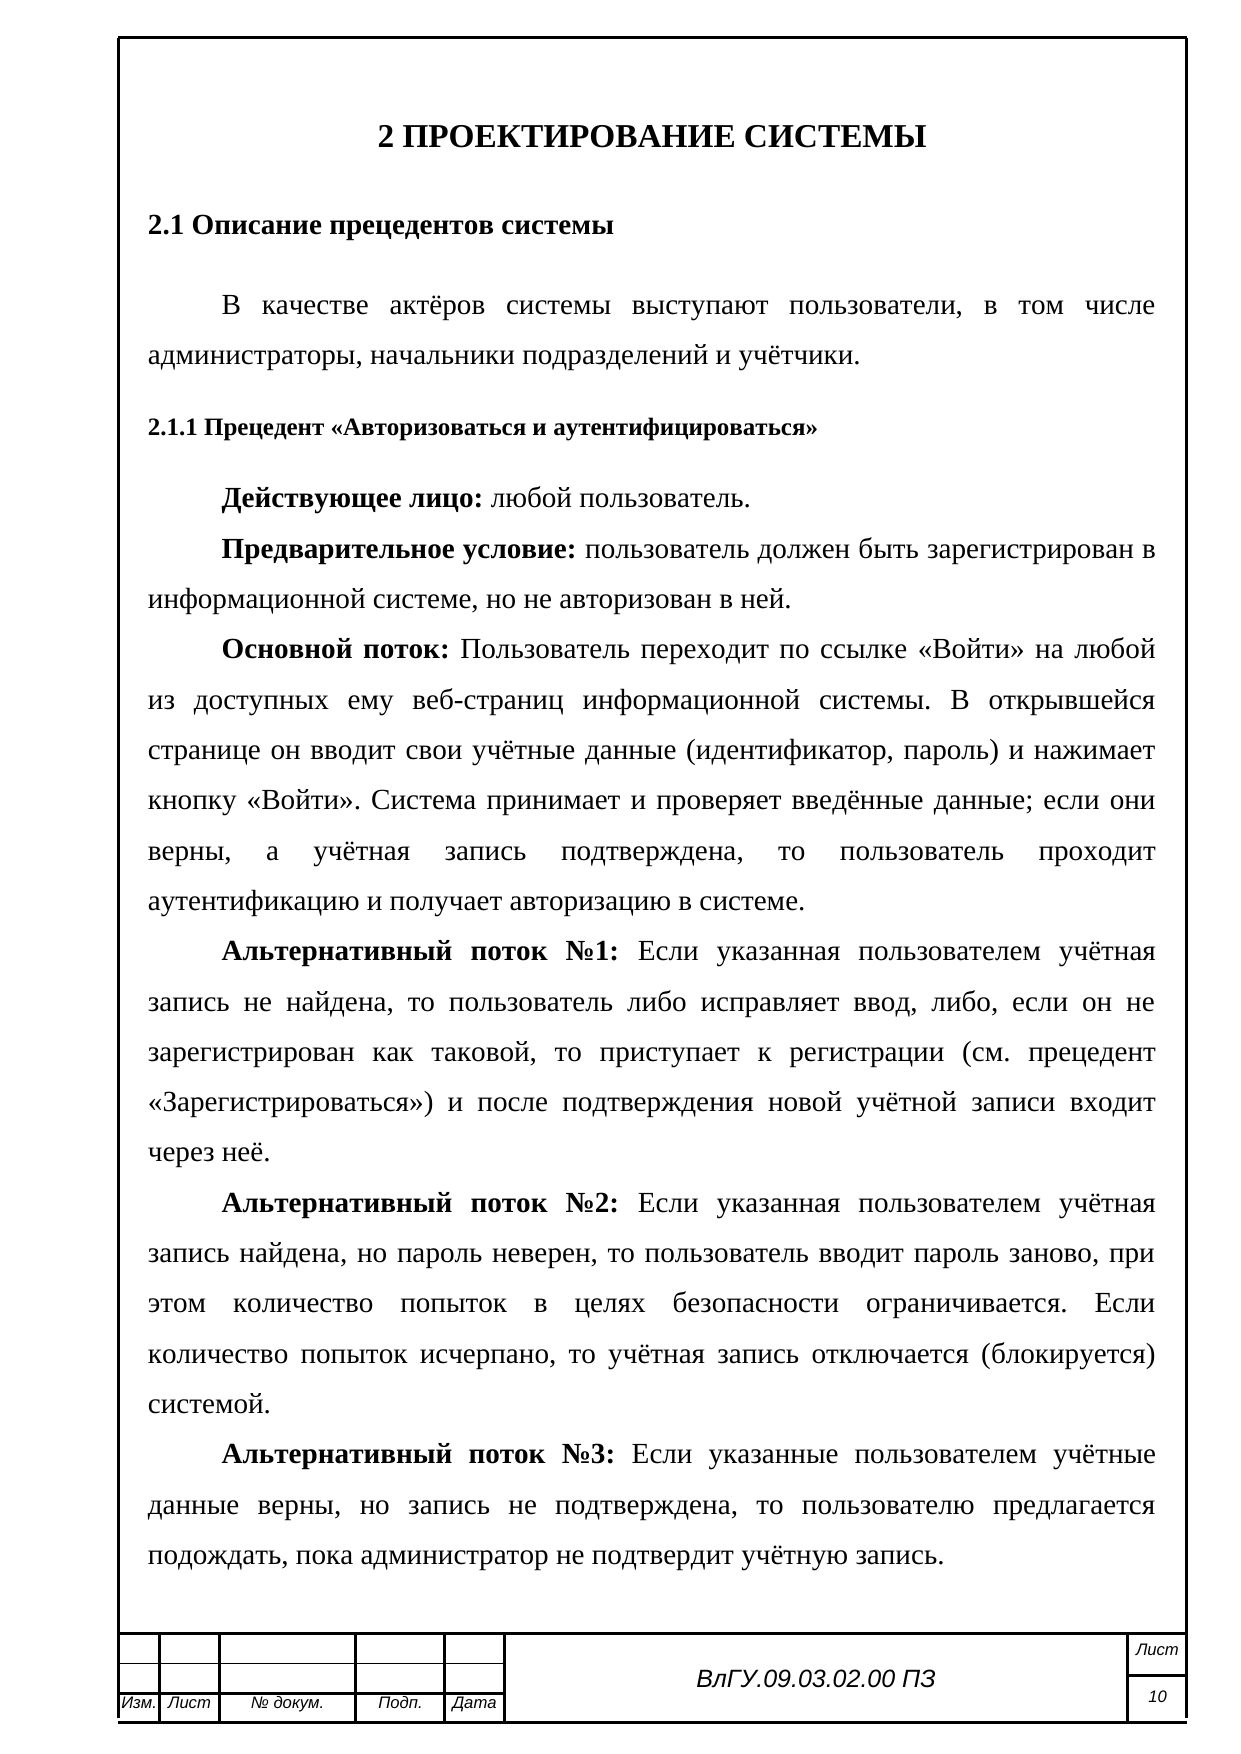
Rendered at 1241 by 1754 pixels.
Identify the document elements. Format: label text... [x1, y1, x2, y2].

subtitle 2 ПРОЕКТИРОВАНИЕ СИСТЕМЫ [148, 116, 1156, 155]
text Основной поток: Пользователь переходит по ссылке «Войти» на любой из доступных ему веб-страниц информационной системы. В открывшейся странице он вводит свои учётные данные (идентификатор, пароль) и нажимает кнопку «Войти». Система принимает и проверяет введённые данные; если они верны, а учётная запись подтверждена, то пользователь проходит аутентификацию и получает авторизацию в системе. [148, 631, 1156, 917]
text Альтернативный поток №1: Если указанная пользователем учётная запись не найдена, то пользователь либо исправляет ввод, либо, если он не зарегистрирован как таковой, то приступает к регистрации (см. прецедент «Зарегистрироваться») и после подтверждения новой учётной записи входит через неё. [148, 933, 1156, 1168]
text Действующее лицо: любой пользователь. [148, 481, 1156, 514]
text В качестве актёров системы выступают пользователи, в том числе администраторы, начальники подразделений и учётчики. [148, 287, 1156, 371]
text Предварительное условие: пользователь должен быть зарегистрирован в информационной системе, но не авторизован в ней. [148, 531, 1156, 615]
subtitle 2.1.1 Прецедент «Авторизоваться и аутентифицироваться» [148, 412, 1156, 441]
subtitle 2.1 Описание прецедентов системы [148, 207, 1156, 241]
text Альтернативный поток №2: Если указанная пользователем учётная запись найдена, но пароль неверен, то пользователь вводит пароль заново, при этом количество попыток в целях безопасности ограничивается. Если количество попыток исчерпано, то учётная запись отключается (блокируется) системой. [148, 1185, 1156, 1420]
text Альтернативный поток №3: Если указанные пользователем учётные данные верны, но запись не подтверждена, то пользователю предлагается подождать, пока администратор не подтвердит учётную запись. [148, 1436, 1156, 1571]
